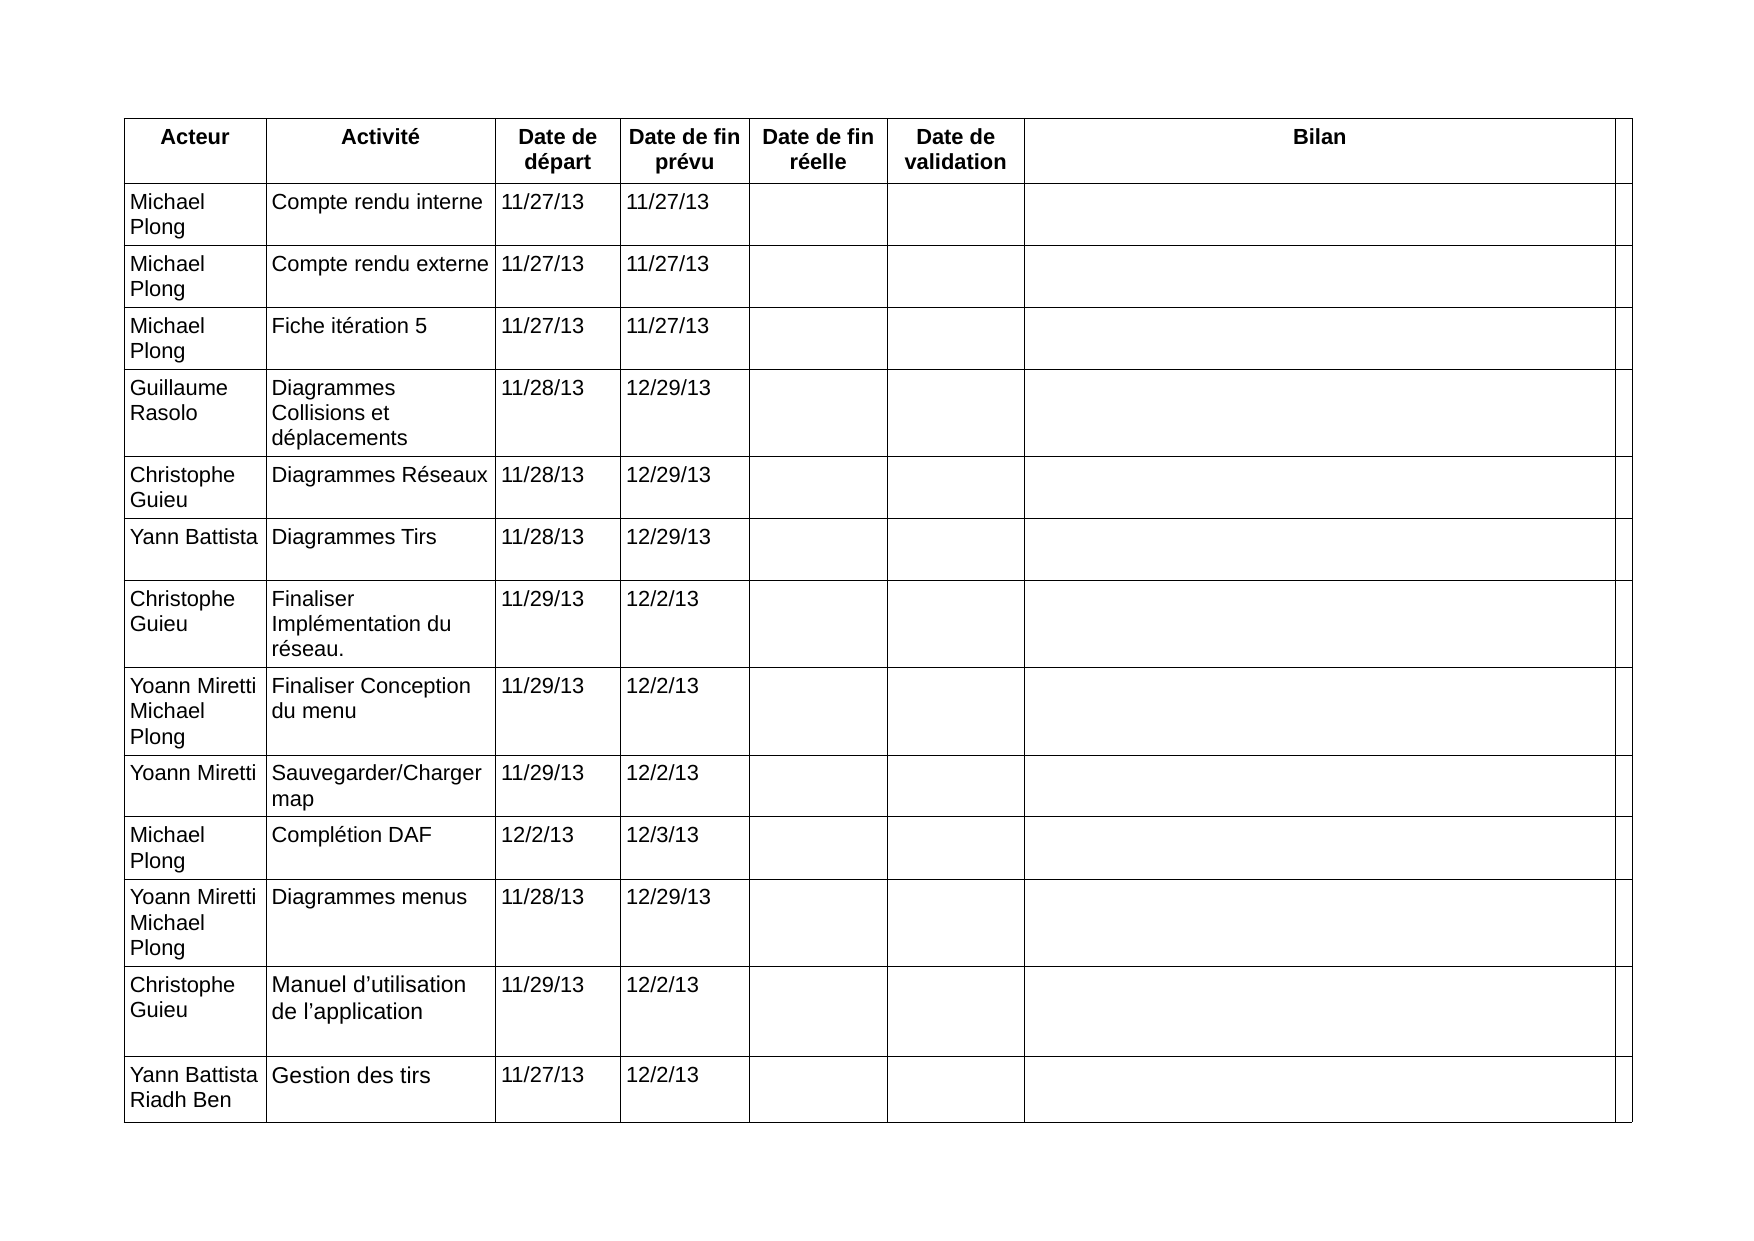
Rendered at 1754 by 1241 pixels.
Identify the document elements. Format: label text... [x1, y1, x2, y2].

table_cell 27/11/2013 [496, 308, 620, 369]
table_cell 28/11/2013 [496, 519, 620, 580]
table_cell [888, 1057, 1024, 1122]
table_cell 29/12/2013 [621, 370, 749, 456]
table_cell Yoann Miretti Michael Plong [125, 880, 266, 966]
table_cell Yann Battista Riadh Ben [125, 1057, 266, 1122]
table_cell [888, 756, 1024, 816]
table_cell 27/11/2013 [621, 308, 749, 369]
table_cell [1025, 668, 1615, 754]
table_cell Christophe Guieu [125, 967, 266, 1056]
table_cell Compte rendu externe [267, 246, 495, 307]
table_cell [750, 581, 887, 667]
table_cell [1025, 581, 1615, 667]
table_cell [888, 817, 1024, 878]
table_cell Yoann Miretti Michael Plong [125, 668, 266, 754]
table_header [1616, 119, 1632, 183]
table_cell [750, 519, 887, 580]
table_cell [888, 457, 1024, 518]
table_cell Gestion des tirs [267, 1057, 495, 1122]
table_cell [750, 756, 887, 816]
table_cell Diagrammes Collisions et déplacements [267, 370, 495, 456]
table_cell [1616, 967, 1632, 1056]
table_cell 27/11/2013 [621, 246, 749, 307]
table_cell Yoann Miretti [125, 756, 266, 816]
table_cell [750, 668, 887, 754]
table_cell Compte rendu interne [267, 184, 495, 245]
table_cell [750, 457, 887, 518]
table_cell Finaliser Conception du menu [267, 668, 495, 754]
table_cell [1025, 457, 1615, 518]
table_cell [750, 1057, 887, 1122]
table_cell 28/11/2013 [496, 370, 620, 456]
table_cell [888, 184, 1024, 245]
table_cell [1616, 308, 1632, 369]
table_header Acteur [125, 119, 266, 183]
table_cell [888, 370, 1024, 456]
table_cell 02/12/2013 [621, 756, 749, 816]
table_cell 29/12/2013 [621, 519, 749, 580]
table_cell Complétion DAF [267, 817, 495, 878]
table_cell 02/12/2013 [621, 967, 749, 1056]
table_cell Christophe Guieu [125, 457, 266, 518]
table_cell [1025, 1057, 1615, 1122]
table_cell [1025, 967, 1615, 1056]
table_cell [888, 308, 1024, 369]
table_cell [1025, 308, 1615, 369]
table_cell 02/12/2013 [496, 817, 620, 878]
table_cell 02/12/2013 [621, 581, 749, 667]
table_cell [888, 246, 1024, 307]
table_cell [750, 308, 887, 369]
table_cell 28/11/2013 [496, 457, 620, 518]
table_cell 29/12/2013 [621, 457, 749, 518]
table_cell [888, 967, 1024, 1056]
table_cell 27/11/2013 [496, 1057, 620, 1122]
table_header Bilan [1025, 119, 1615, 183]
table_header Date de validation [888, 119, 1024, 183]
table_cell [888, 668, 1024, 754]
table_cell 02/12/2013 [621, 668, 749, 754]
table_cell Yann Battista [125, 519, 266, 580]
table_cell Diagrammes Tirs [267, 519, 495, 580]
table_cell Fiche itération 5 [267, 308, 495, 369]
table_cell Sauvegarder/Charger map [267, 756, 495, 816]
table_cell [1025, 246, 1615, 307]
table_cell [750, 246, 887, 307]
table_cell [1616, 370, 1632, 456]
table_cell Finaliser Implémentation du réseau. [267, 581, 495, 667]
table_cell Christophe Guieu [125, 581, 266, 667]
table_cell Michael Plong [125, 817, 266, 878]
table_cell [1616, 581, 1632, 667]
table_cell [1616, 457, 1632, 518]
table_cell [1025, 519, 1615, 580]
table_cell 27/11/2013 [496, 184, 620, 245]
table_cell 29/11/2013 [496, 668, 620, 754]
table_cell [888, 581, 1024, 667]
table_cell [1025, 370, 1615, 456]
table_cell 28/11/2013 [496, 880, 620, 966]
table_cell [1025, 817, 1615, 878]
table_cell 02/12/2013 [621, 1057, 749, 1122]
table_cell Michael Plong [125, 246, 266, 307]
table_cell [1616, 184, 1632, 245]
table_cell Guillaume Rasolo [125, 370, 266, 456]
table_cell [1616, 246, 1632, 307]
table_cell Michael Plong [125, 184, 266, 245]
table_cell 29/11/2013 [496, 756, 620, 816]
table_cell [1616, 1057, 1632, 1122]
table_cell Michael Plong [125, 308, 266, 369]
table_header Date de départ [496, 119, 620, 183]
table_cell 29/11/2013 [496, 581, 620, 667]
table_cell Diagrammes Réseaux [267, 457, 495, 518]
table_header Activité [267, 119, 495, 183]
table_cell [750, 817, 887, 878]
table_cell [1025, 880, 1615, 966]
table_cell 29/11/2013 [496, 967, 620, 1056]
table_cell Diagrammes menus [267, 880, 495, 966]
table_cell [1616, 519, 1632, 580]
table_cell [750, 184, 887, 245]
table_cell [750, 880, 887, 966]
table_cell [1025, 184, 1615, 245]
table_header Date de fin réelle [750, 119, 887, 183]
table_header Date de fin prévu [621, 119, 749, 183]
table_cell [1616, 817, 1632, 878]
table_cell [1616, 880, 1632, 966]
table_cell [888, 880, 1024, 966]
table_cell [1616, 668, 1632, 754]
table_cell 27/11/2013 [496, 246, 620, 307]
table_cell 29/12/2013 [621, 880, 749, 966]
table_cell [888, 519, 1024, 580]
table_cell 03/12/2013 [621, 817, 749, 878]
table_cell Manuel d’utilisation de l’application [267, 967, 495, 1056]
table_cell [1025, 756, 1615, 816]
table_cell 27/11/2013 [621, 184, 749, 245]
table_cell [750, 370, 887, 456]
table_cell [750, 967, 887, 1056]
table_cell [1616, 756, 1632, 816]
